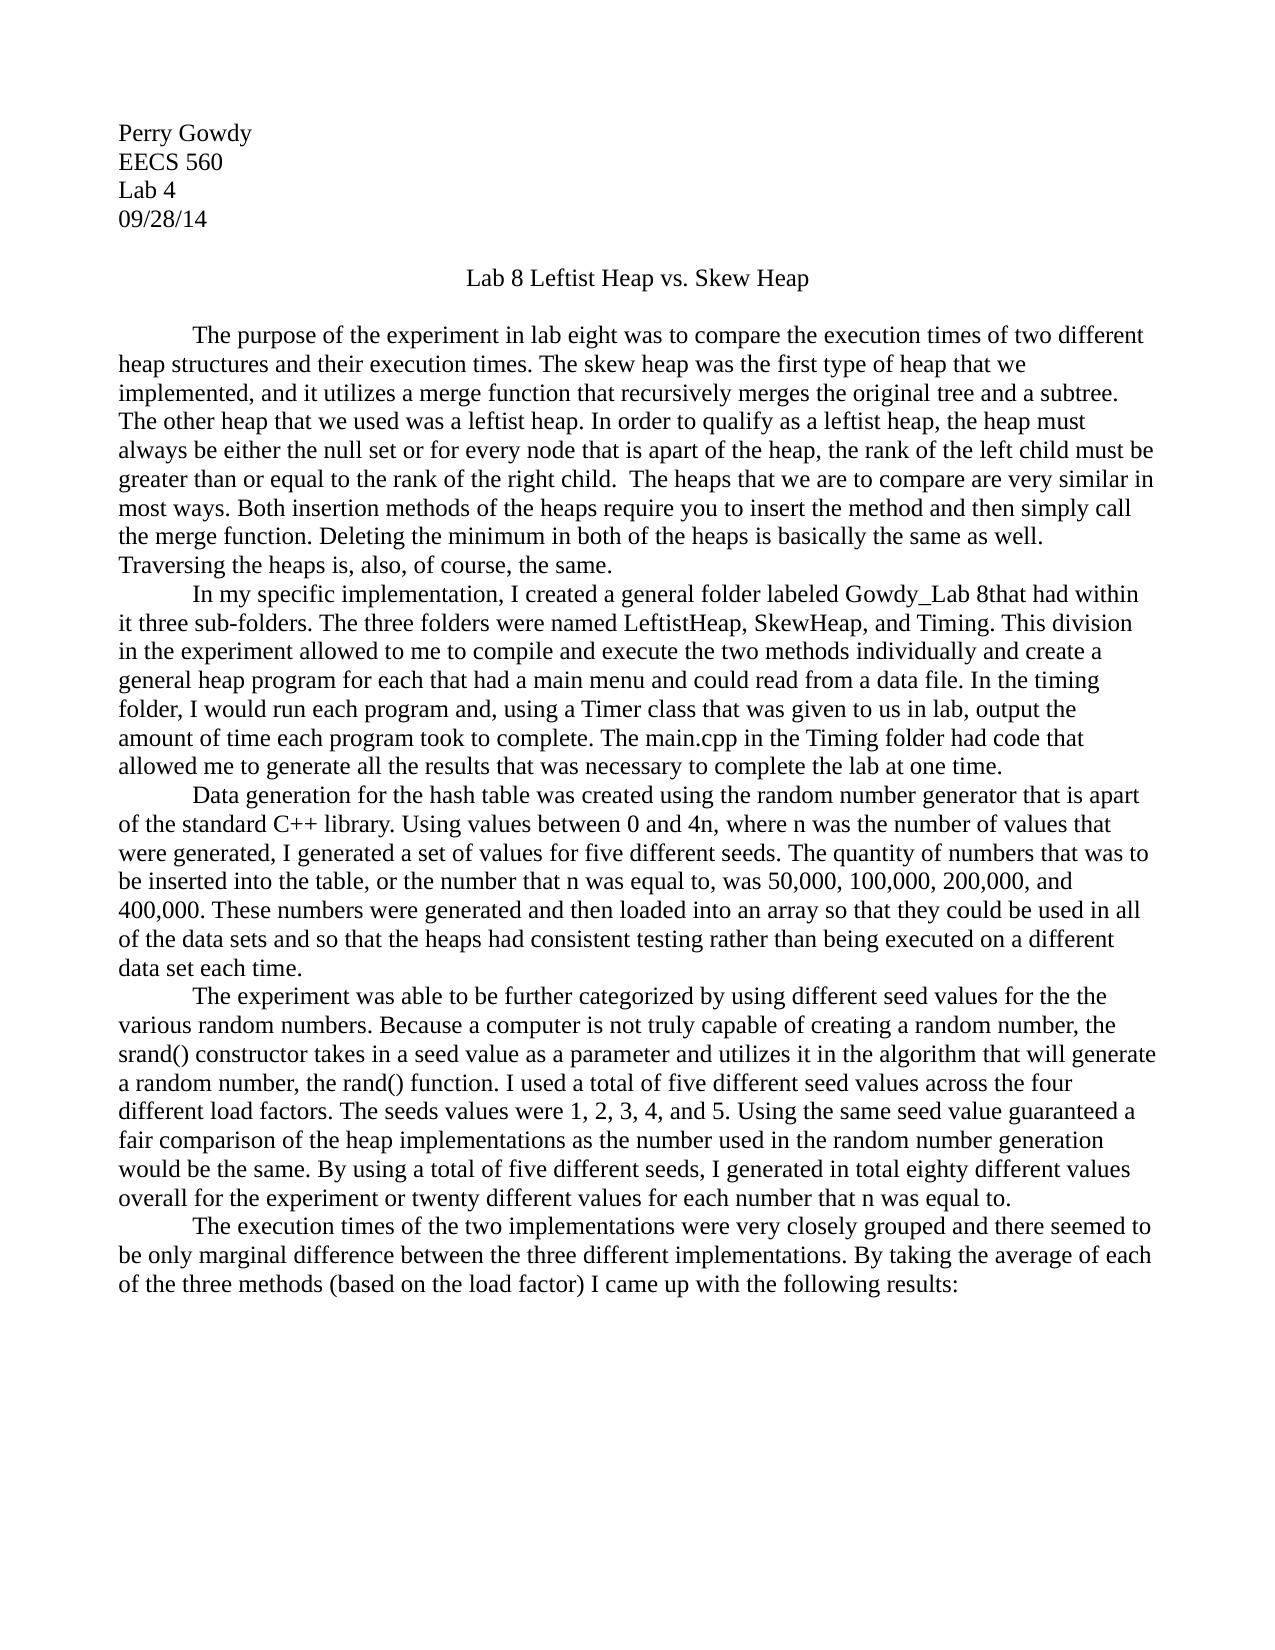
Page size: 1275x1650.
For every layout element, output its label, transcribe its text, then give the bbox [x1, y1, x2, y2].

text The purpose of the experiment in lab eight was to compare the execution times of two different heap structures and their execution times. The skew heap was the first type of heap that we implemented, and it utilizes a merge function that recursively merges the original tree and a subtree. The other heap that we used was a leftist heap. In order to qualify as a leftist heap, the heap must always be either the null set or for every node that is apart of the heap, the rank of the left child must be greater than or equal to the rank of the right child. The heaps that we are to compare are very similar in most ways. Both insertion methods of the heaps require you to insert the method and then simply call the merge function. Deleting the minimum in both of the heaps is basically the same as well. Traversing the heaps is, also, of course, the same. [118, 320, 1157, 579]
text The execution times of the two implementations were very closely grouped and there seemed to be only marginal difference between the three different implementations. By taking the average of each of the three methods (based on the load factor) I came up with the following results: [118, 1211, 1157, 1298]
text Data generation for the hash table was created using the random number generator that is apart of the standard C++ library. Using values between 0 and 4n, where n was the number of values that were generated, I generated a set of values for five different seeds. The quantity of numbers that was to be inserted into the table, or the number that n was equal to, was 50,000, 100,000, 200,000, and 400,000. These numbers were generated and then loaded into an array so that they could be used in all of the data sets and so that the heaps had consistent testing rather than being executed on a different data set each time. [118, 780, 1157, 981]
text In my specific implementation, I created a general folder labeled Gowdy_Lab 8that had within it three sub-folders. The three folders were named LeftistHeap, SkewHeap, and Timing. This division in the experiment allowed to me to compile and execute the two methods individually and create a general heap program for each that had a main menu and could read from a data file. In the timing folder, I would run each program and, using a Timer class that was given to us in lab, output the amount of time each program took to complete. The main.cpp in the Timing folder had code that allowed me to generate all the results that was necessary to complete the lab at one time. [118, 579, 1157, 780]
text Lab 8 Leftist Heap vs. Skew Heap [118, 263, 1157, 291]
text The experiment was able to be further categorized by using different seed values for the the various random numbers. Because a computer is not truly capable of creating a random number, the srand() constructor takes in a seed value as a parameter and utilizes it in the algorithm that will generate a random number, the rand() function. I used a total of five different seed values across the four different load factors. The seeds values were 1, 2, 3, 4, and 5. Using the same seed value guaranteed a fair comparison of the heap implementations as the number used in the random number generation would be the same. By using a total of five different seeds, I generated in total eighty different values overall for the experiment or twenty different values for each number that n was equal to. [118, 981, 1157, 1211]
